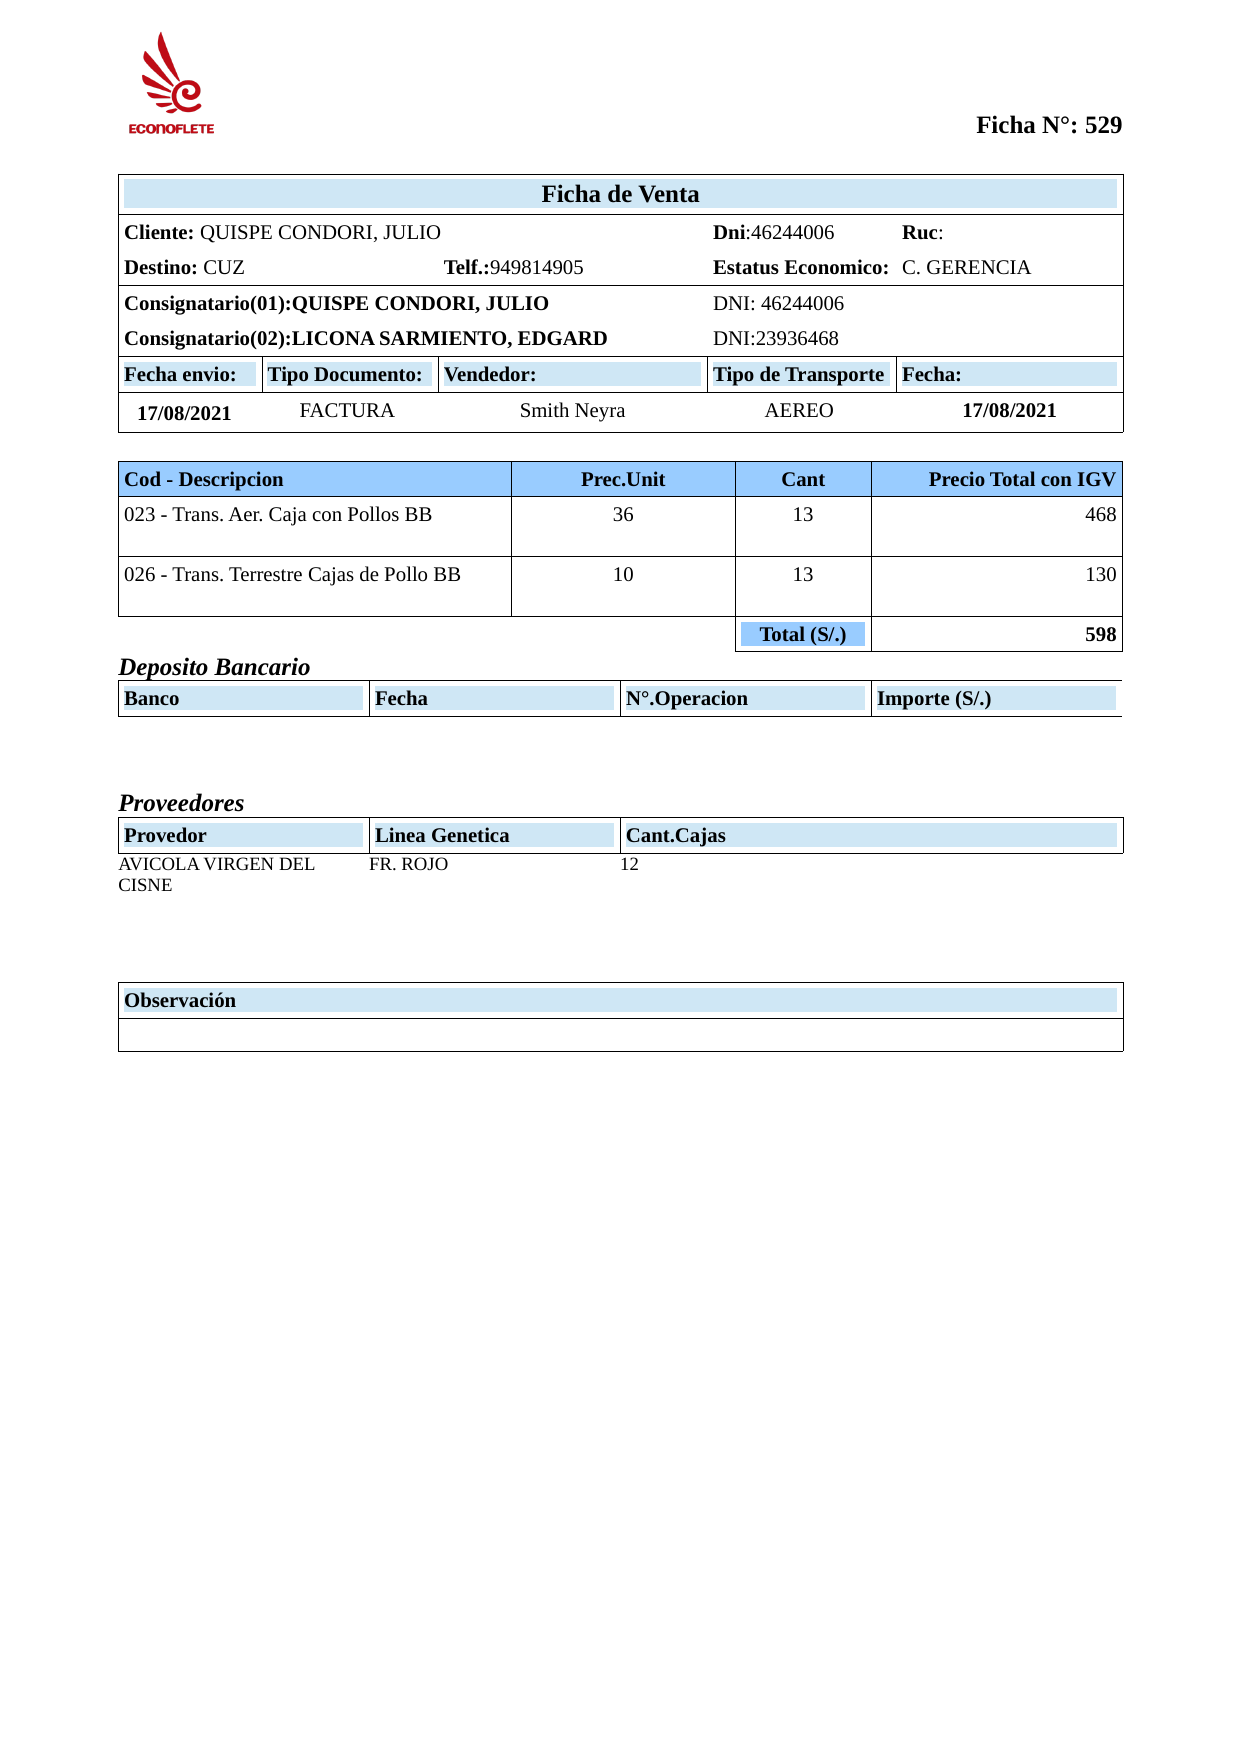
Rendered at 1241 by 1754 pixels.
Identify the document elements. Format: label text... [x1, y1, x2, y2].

table_cell [620, 896, 1123, 917]
table_cell Smith Neyra [438, 393, 707, 432]
table_cell 10 [512, 557, 735, 616]
table_cell Fecha envio: [119, 357, 262, 392]
table_cell [511, 617, 735, 651]
table_header Cant.Cajas [621, 818, 1123, 853]
table_cell 13 [736, 557, 871, 616]
table_cell Destino: CUZ [119, 249, 438, 285]
table_cell [118, 918, 369, 939]
table_header Observación [119, 983, 1123, 1018]
table_cell [871, 740, 1122, 764]
table_cell [620, 740, 871, 764]
table_header Ficha de Venta [119, 175, 1123, 214]
table_cell [369, 717, 620, 740]
table_cell C. GERENCIA [896, 249, 1123, 285]
table_cell [118, 617, 511, 651]
table_cell [118, 896, 369, 917]
table_header N°.Operacion [621, 681, 871, 716]
table_cell Consignatario(01):QUISPE CONDORI, JULIO [119, 286, 707, 321]
table_cell [871, 764, 1122, 788]
table_cell [369, 764, 620, 788]
table_cell [118, 764, 369, 788]
table_cell Fecha: [897, 357, 1123, 392]
table_header Provedor [119, 818, 369, 853]
table_cell [620, 918, 1123, 939]
table_header Banco [119, 681, 369, 716]
table_cell Ruc: [896, 215, 1123, 249]
table_cell [369, 740, 620, 764]
table_cell [119, 1019, 1123, 1051]
table_cell 026 - Trans. Terrestre Cajas de Pollo BB [119, 557, 511, 616]
table_cell AEREO [707, 393, 896, 432]
table_cell 17/08/2021 [119, 393, 262, 432]
table_cell [118, 717, 369, 740]
table_cell 130 [872, 557, 1122, 616]
table_cell [620, 717, 871, 740]
table_cell 12 [620, 854, 1123, 896]
table_header Prec.Unit [512, 462, 735, 496]
table_cell FACTURA [262, 393, 438, 432]
table_cell 17/08/2021 [896, 393, 1123, 432]
table_cell Telf.:949814905 [438, 249, 707, 285]
table_cell [118, 961, 369, 982]
table_cell Total (S/.) [736, 617, 871, 651]
table_cell [871, 717, 1122, 740]
table_cell [369, 939, 620, 961]
table_header Linea Genetica [370, 818, 620, 853]
table_cell DNI:23936468 [707, 321, 1123, 356]
table_cell AVICOLA VIRGEN DEL CISNE [118, 854, 369, 896]
table_cell Consignatario(02):LICONA SARMIENTO, EDGARD [119, 321, 707, 356]
picture [118, 31, 225, 134]
table_cell 023 - Trans. Aer. Caja con Pollos BB [119, 497, 511, 556]
table_cell [620, 961, 1123, 982]
table_cell FR. ROJO [369, 854, 620, 896]
table_cell [369, 918, 620, 939]
table_cell 468 [872, 497, 1122, 556]
table_cell 13 [736, 497, 871, 556]
table_cell 598 [872, 617, 1122, 651]
table_cell DNI: 46244006 [707, 286, 1123, 321]
table_cell [369, 896, 620, 917]
table_cell [118, 939, 369, 961]
table_cell Tipo Documento: [263, 357, 438, 392]
table_cell Vendedor: [439, 357, 707, 392]
table_cell [620, 764, 871, 788]
table_cell [369, 961, 620, 982]
table_header Cod - Descripcion [119, 462, 511, 496]
table_cell Cliente: QUISPE CONDORI, JULIO [119, 215, 707, 249]
table_cell Estatus Economico: [707, 249, 896, 285]
table_cell 36 [512, 497, 735, 556]
table_cell [118, 740, 369, 764]
table_header Importe (S/.) [872, 681, 1122, 716]
table_cell [620, 939, 1123, 961]
table_cell Tipo de Transporte [708, 357, 896, 392]
table_header Fecha [370, 681, 620, 716]
table_header Precio Total con IGV [872, 462, 1122, 496]
text Deposito Bancario [118, 652, 1122, 680]
table_header Cant [736, 462, 871, 496]
text Proveedores [118, 788, 1122, 817]
table_cell Dni:46244006 [707, 215, 896, 249]
